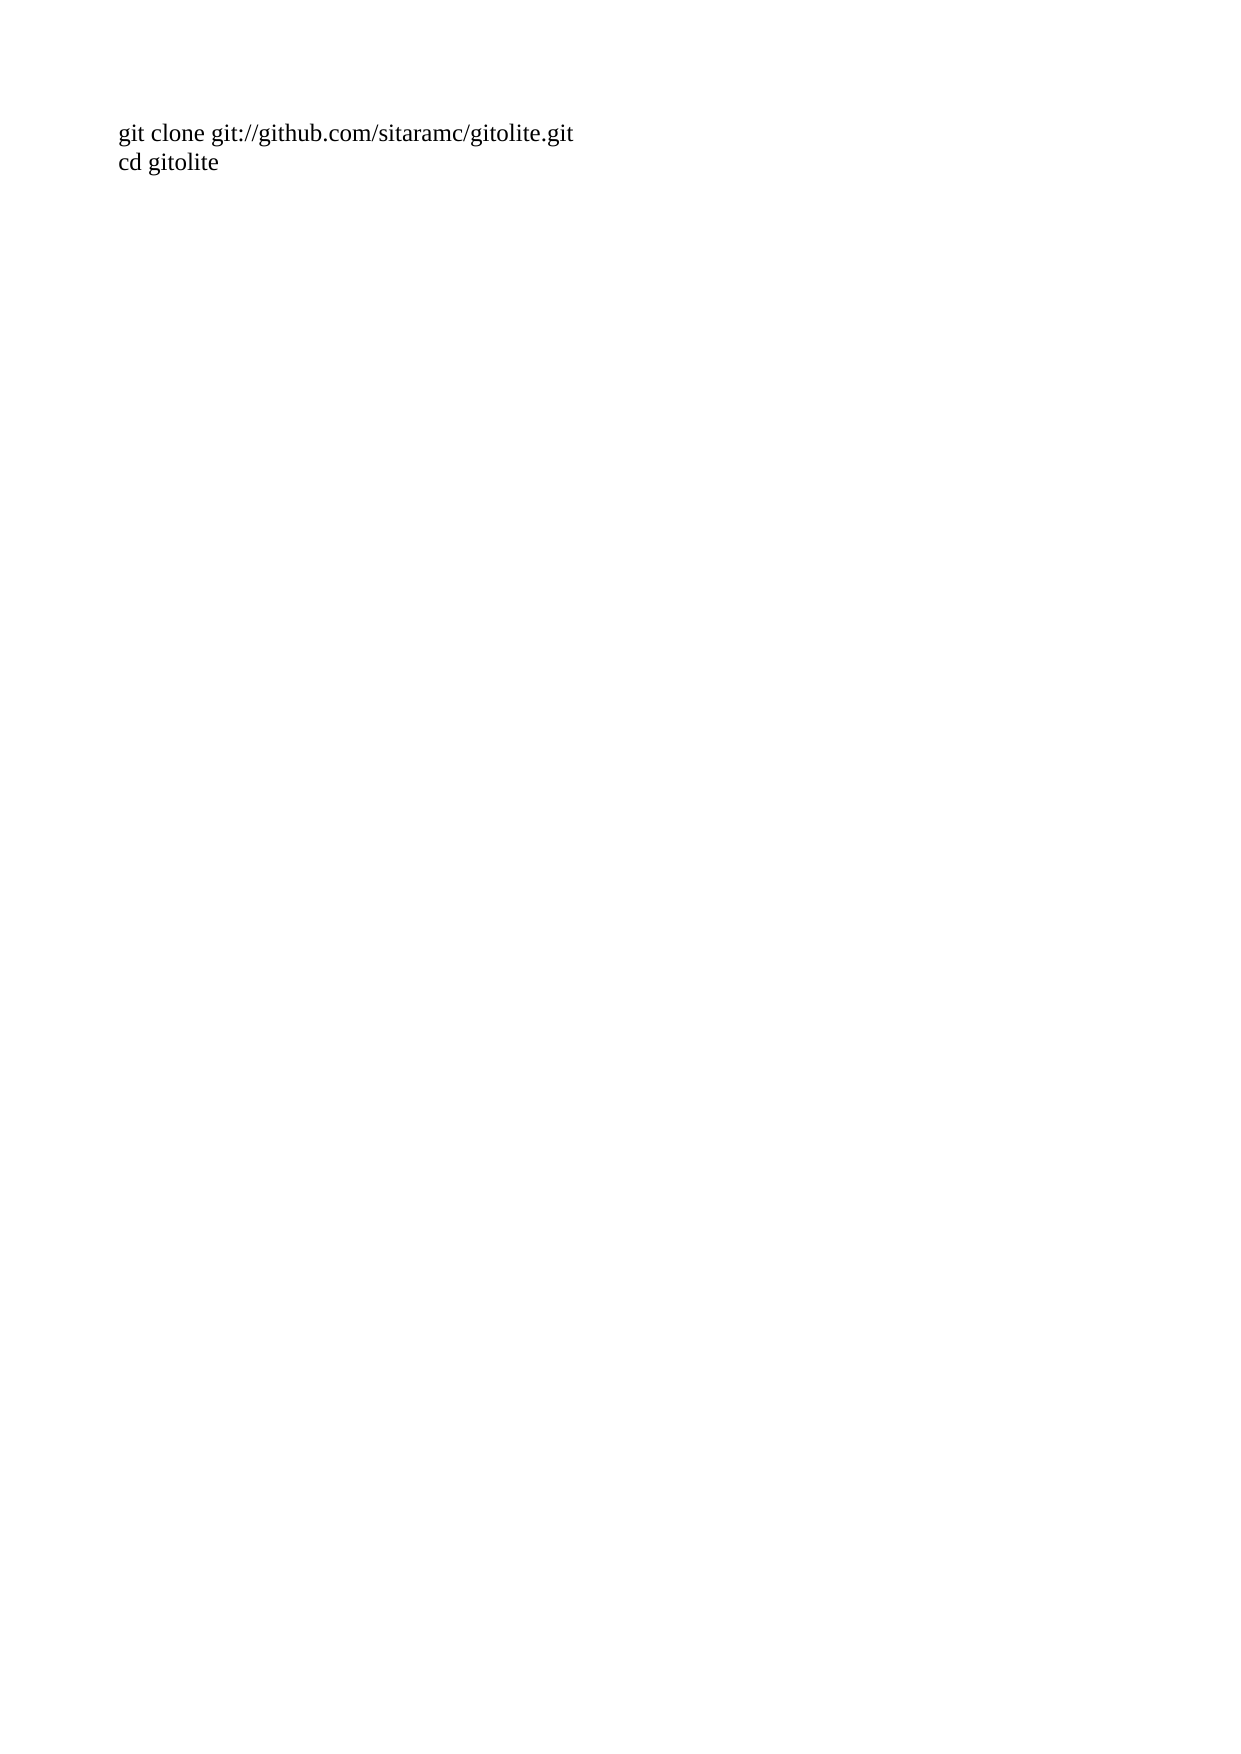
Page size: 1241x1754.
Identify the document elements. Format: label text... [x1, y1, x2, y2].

text cd gitolite [118, 147, 1122, 176]
text git clone git://github.com/sitaramc/gitolite.git [118, 118, 1122, 147]
